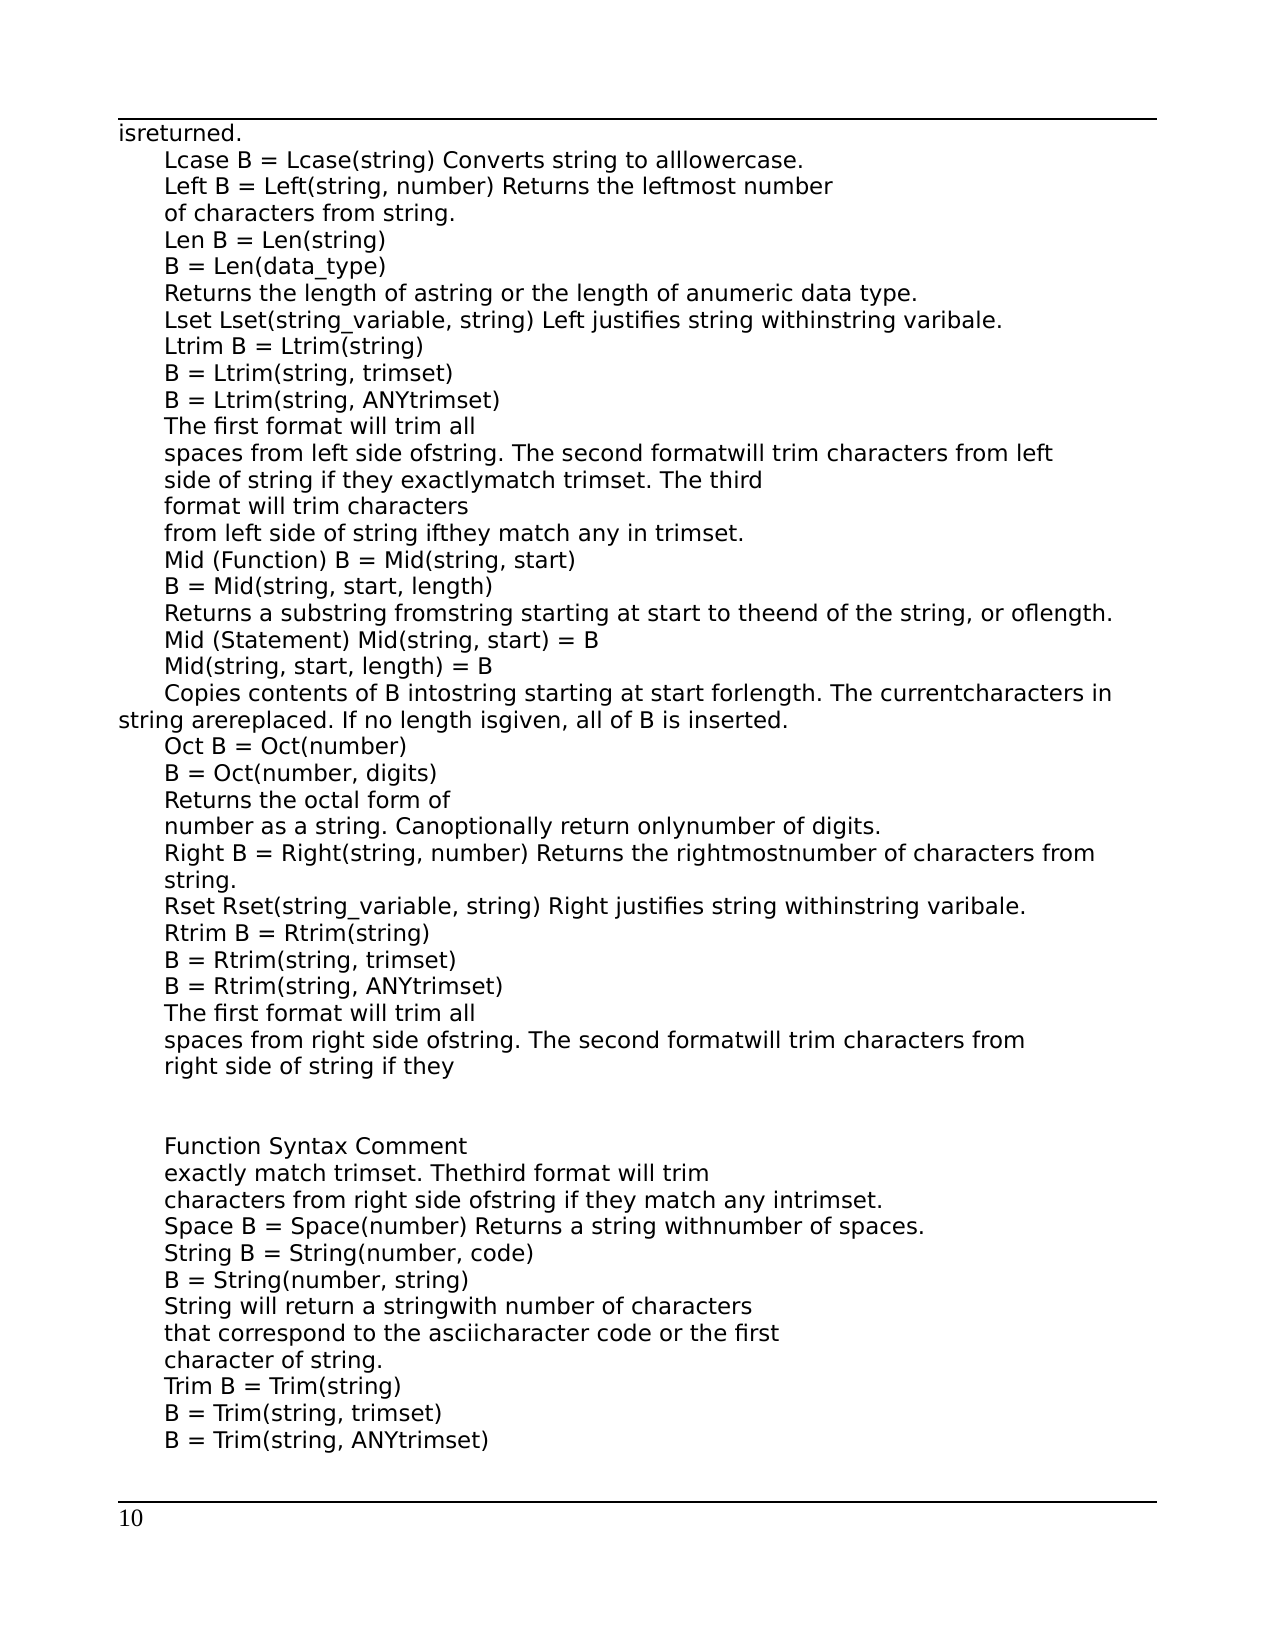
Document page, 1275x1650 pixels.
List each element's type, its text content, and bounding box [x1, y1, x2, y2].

text Copies contents of B intostring starting at start forlength. The currentcharacters in string arereplaced. If no length isgiven, all of B is inserted. [118, 680, 1157, 733]
text B = Ltrim(string, ANYtrimset) [118, 387, 1157, 413]
text spaces from right side ofstring. The second formatwill trim characters from [118, 1027, 1157, 1053]
text side of string if they exactlymatch trimset. The third [118, 467, 1157, 493]
text B = Rtrim(string, ANYtrimset) [118, 973, 1157, 1000]
text B = Trim(string, trimset) [118, 1400, 1157, 1427]
text String will return a stringwith number of characters [118, 1293, 1157, 1320]
text characters from right side ofstring if they match any intrimset. [118, 1187, 1157, 1213]
text Len B = Len(string) [118, 227, 1157, 253]
text Rtrim B = Rtrim(string) [118, 920, 1157, 947]
text string. [118, 867, 1157, 893]
text Function Syntax Comment [118, 1133, 1157, 1160]
text from left side of string ifthey match any in trimset. [118, 520, 1157, 547]
text character of string. [118, 1347, 1157, 1373]
text The first format will trim all [118, 413, 1157, 440]
text Ltrim B = Ltrim(string) [118, 333, 1157, 360]
text B = Rtrim(string, trimset) [118, 947, 1157, 973]
text B = String(number, string) [118, 1267, 1157, 1293]
text B = Mid(string, start, length) [118, 573, 1157, 600]
text String B = String(number, code) [118, 1240, 1157, 1267]
text format will trim characters [118, 493, 1157, 520]
text The first format will trim all [118, 1000, 1157, 1027]
text B = Oct(number, digits) [118, 760, 1157, 787]
text that correspond to the asciicharacter code or the first [118, 1320, 1157, 1347]
text Returns the length of astring or the length of anumeric data type. [118, 280, 1157, 307]
text Trim B = Trim(string) [118, 1373, 1157, 1400]
text number as a string. Canoptionally return onlynumber of digits. [118, 813, 1157, 840]
text B = Ltrim(string, trimset) [118, 360, 1157, 387]
text B = Len(data_type) [118, 253, 1157, 280]
text Left B = Left(string, number) Returns the leftmost number [118, 173, 1157, 200]
text Returns a substring fromstring starting at start to theend of the string, or oflength. [118, 600, 1157, 627]
text Lset Lset(string_variable, string) Left justifies string withinstring varibale. [118, 307, 1157, 333]
text Lcase B = Lcase(string) Converts string to alllowercase. [118, 147, 1157, 173]
text Mid(string, start, length) = B [118, 653, 1157, 680]
text B = Trim(string, ANYtrimset) [118, 1427, 1157, 1453]
text right side of string if they [118, 1053, 1157, 1080]
text isreturned. [118, 120, 1157, 147]
text Returns the octal form of [118, 787, 1157, 813]
text Mid (Function) B = Mid(string, start) [118, 547, 1157, 573]
text Rset Rset(string_variable, string) Right justifies string withinstring varibale. [118, 893, 1157, 920]
text spaces from left side ofstring. The second formatwill trim characters from left [118, 440, 1157, 467]
text exactly match trimset. Thethird format will trim [118, 1160, 1157, 1187]
text Right B = Right(string, number) Returns the rightmostnumber of characters from [118, 840, 1157, 867]
text Mid (Statement) Mid(string, start) = B [118, 627, 1157, 653]
text Space B = Space(number) Returns a string withnumber of spaces. [118, 1213, 1157, 1240]
text of characters from string. [118, 200, 1157, 227]
text Oct B = Oct(number) [118, 733, 1157, 760]
